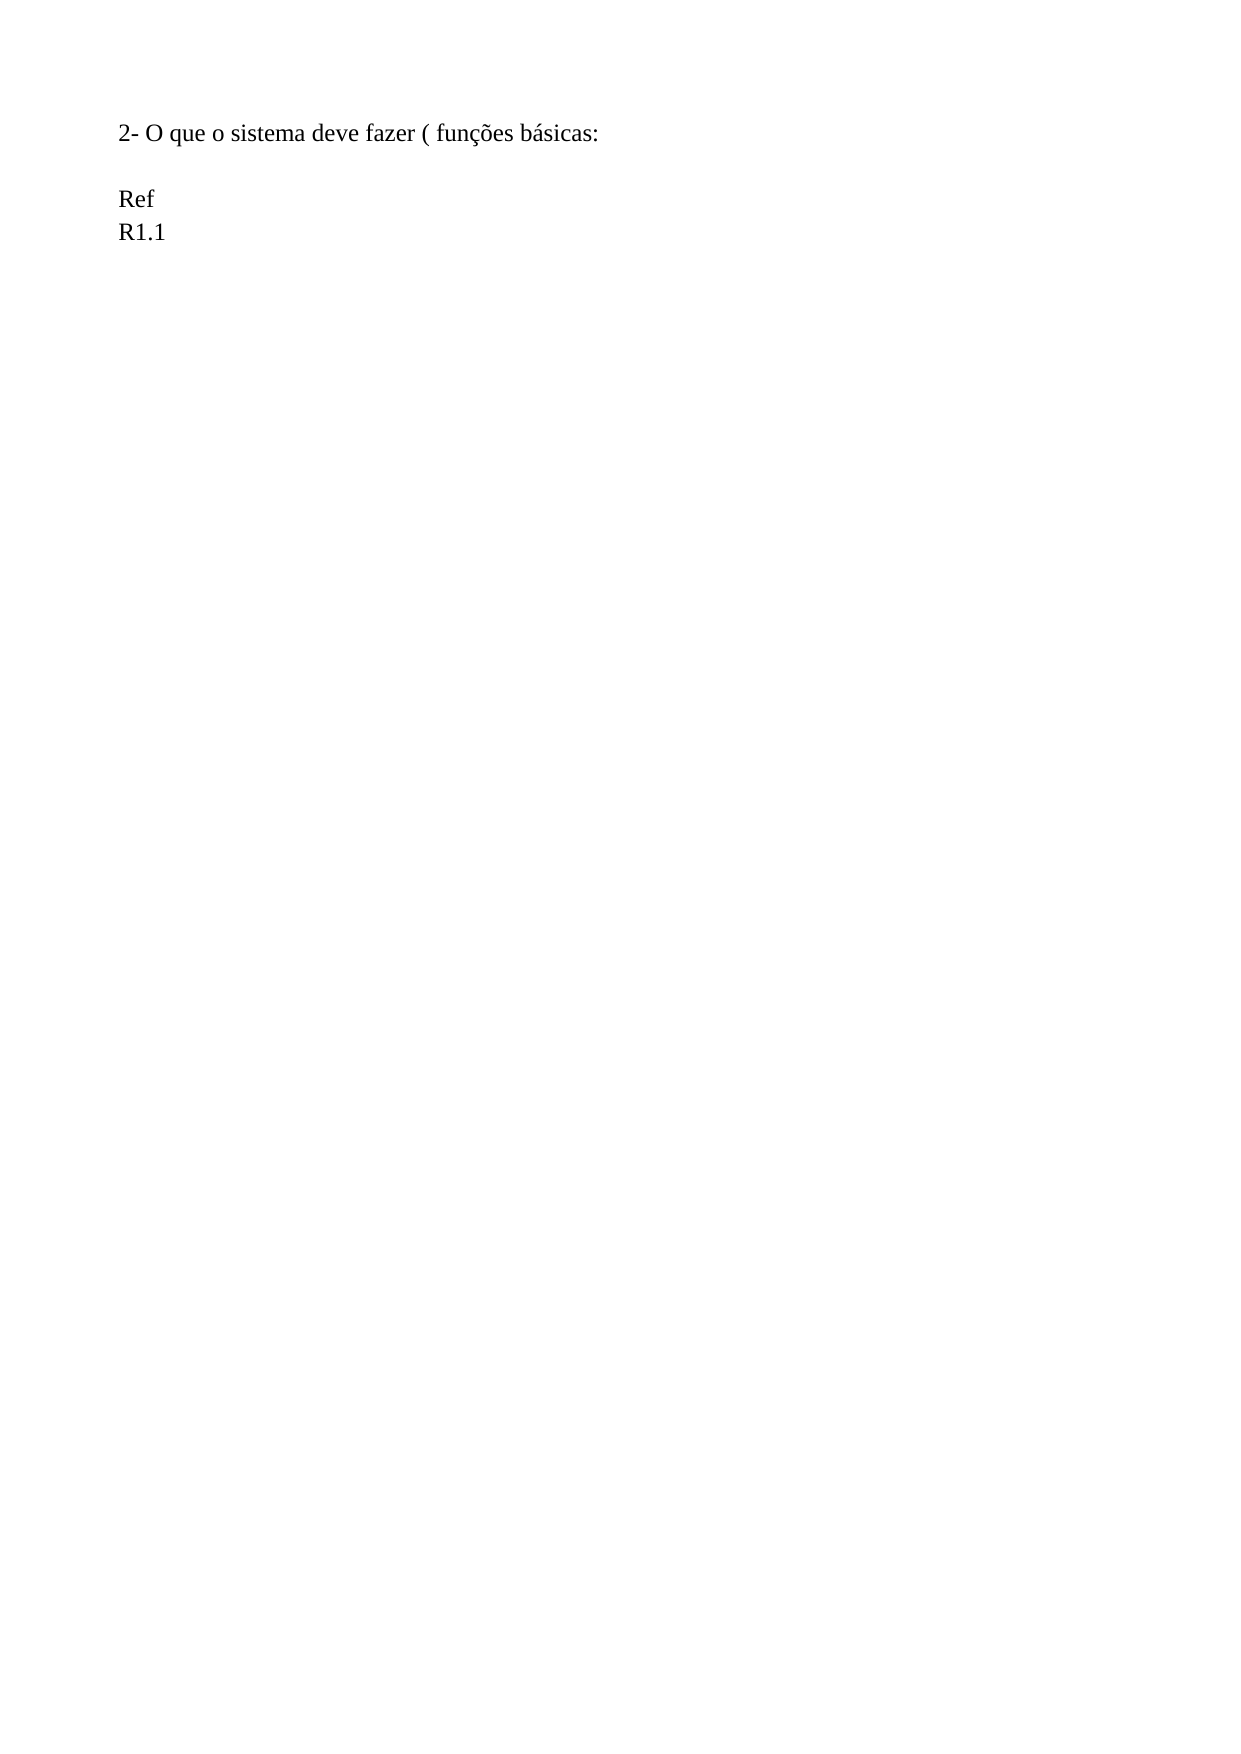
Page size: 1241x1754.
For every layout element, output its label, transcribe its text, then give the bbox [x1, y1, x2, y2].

text 2- O que o sistema deve fazer ( funções básicas: [118, 118, 1122, 147]
text Ref [118, 184, 1122, 213]
text R1.1 [118, 217, 1122, 246]
